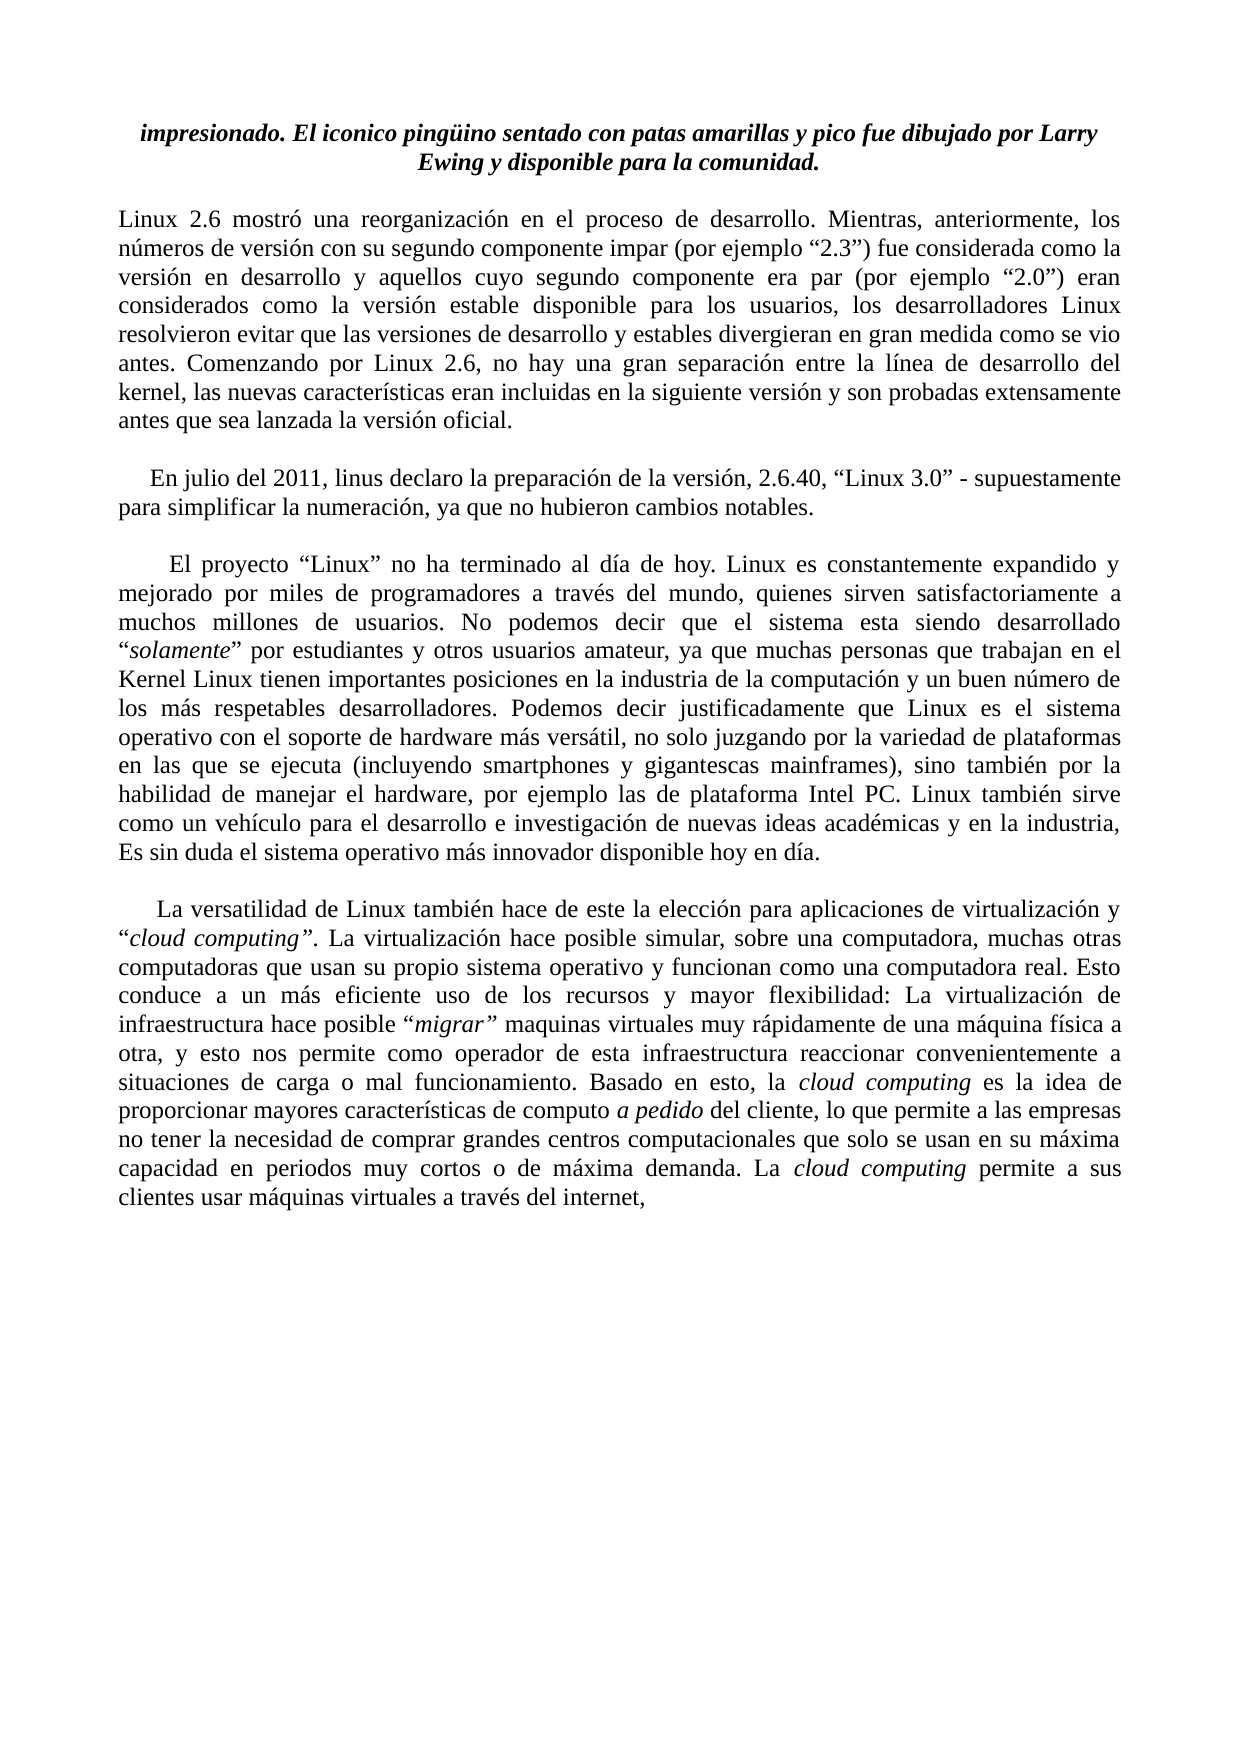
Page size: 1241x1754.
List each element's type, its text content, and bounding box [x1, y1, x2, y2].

text La versatilidad de Linux también hace de este la elección para aplicaciones de virtualización y “cloud computing”. La virtualización hace posible simular, sobre una computadora, muchas otras computadoras que usan su propio sistema operativo y funcionan como una computadora real. Esto conduce a un más eficiente uso de los recursos y mayor flexibilidad: La virtualización de infraestructura hace posible “migrar” maquinas virtuales muy rápidamente de una máquina física a otra, y esto nos permite como operador de esta infraestructura reaccionar convenientemente a situaciones de carga o mal funcionamiento. Basado en esto, la cloud computing es la idea de proporcionar mayores características de computo a pedido del cliente, lo que permite a las empresas no tener la necesidad de comprar grandes centros computacionales que solo se usan en su máxima capacidad en periodos muy cortos o de máxima demanda. La cloud computing permite a sus clientes usar máquinas virtuales a través del internet, [118, 894, 1122, 1211]
text impresionado. El iconico pingüino sentado con patas amarillas y pico fue dibujado por Larry Ewing y disponible para la comunidad. [118, 118, 1122, 176]
text Linux 2.6 mostró una reorganización en el proceso de desarrollo. Mientras, anteriormente, los números de versión con su segundo componente impar (por ejemplo “2.3”) fue considerada como la versión en desarrollo y aquellos cuyo segundo componente era par (por ejemplo “2.0”) eran considerados como la versión estable disponible para los usuarios, los desarrolladores Linux resolvieron evitar que las versiones de desarrollo y estables divergieran en gran medida como se vio antes. Comenzando por Linux 2.6, no hay una gran separación entre la línea de desarrollo del kernel, las nuevas características eran incluidas en la siguiente versión y son probadas extensamente antes que sea lanzada la versión oficial. [118, 204, 1122, 434]
text En julio del 2011, linus declaro la preparación de la versión, 2.6.40, “Linux 3.0” - supuestamente para simplificar la numeración, ya que no hubieron cambios notables. [118, 463, 1122, 521]
text El proyecto “Linux” no ha terminado al día de hoy. Linux es constantemente expandido y mejorado por miles de programadores a través del mundo, quienes sirven satisfactoriamente a muchos millones de usuarios. No podemos decir que el sistema esta siendo desarrollado “solamente” por estudiantes y otros usuarios amateur, ya que muchas personas que trabajan en el Kernel Linux tienen importantes posiciones en la industria de la computación y un buen número de los más respetables desarrolladores. Podemos decir justificadamente que Linux es el sistema operativo con el soporte de hardware más versátil, no solo juzgando por la variedad de plataformas en las que se ejecuta (incluyendo smartphones y gigantescas mainframes), sino también por la habilidad de manejar el hardware, por ejemplo las de plataforma Intel PC. Linux también sirve como un vehículo para el desarrollo e investigación de nuevas ideas académicas y en la industria, Es sin duda el sistema operativo más innovador disponible hoy en día. [118, 549, 1122, 866]
